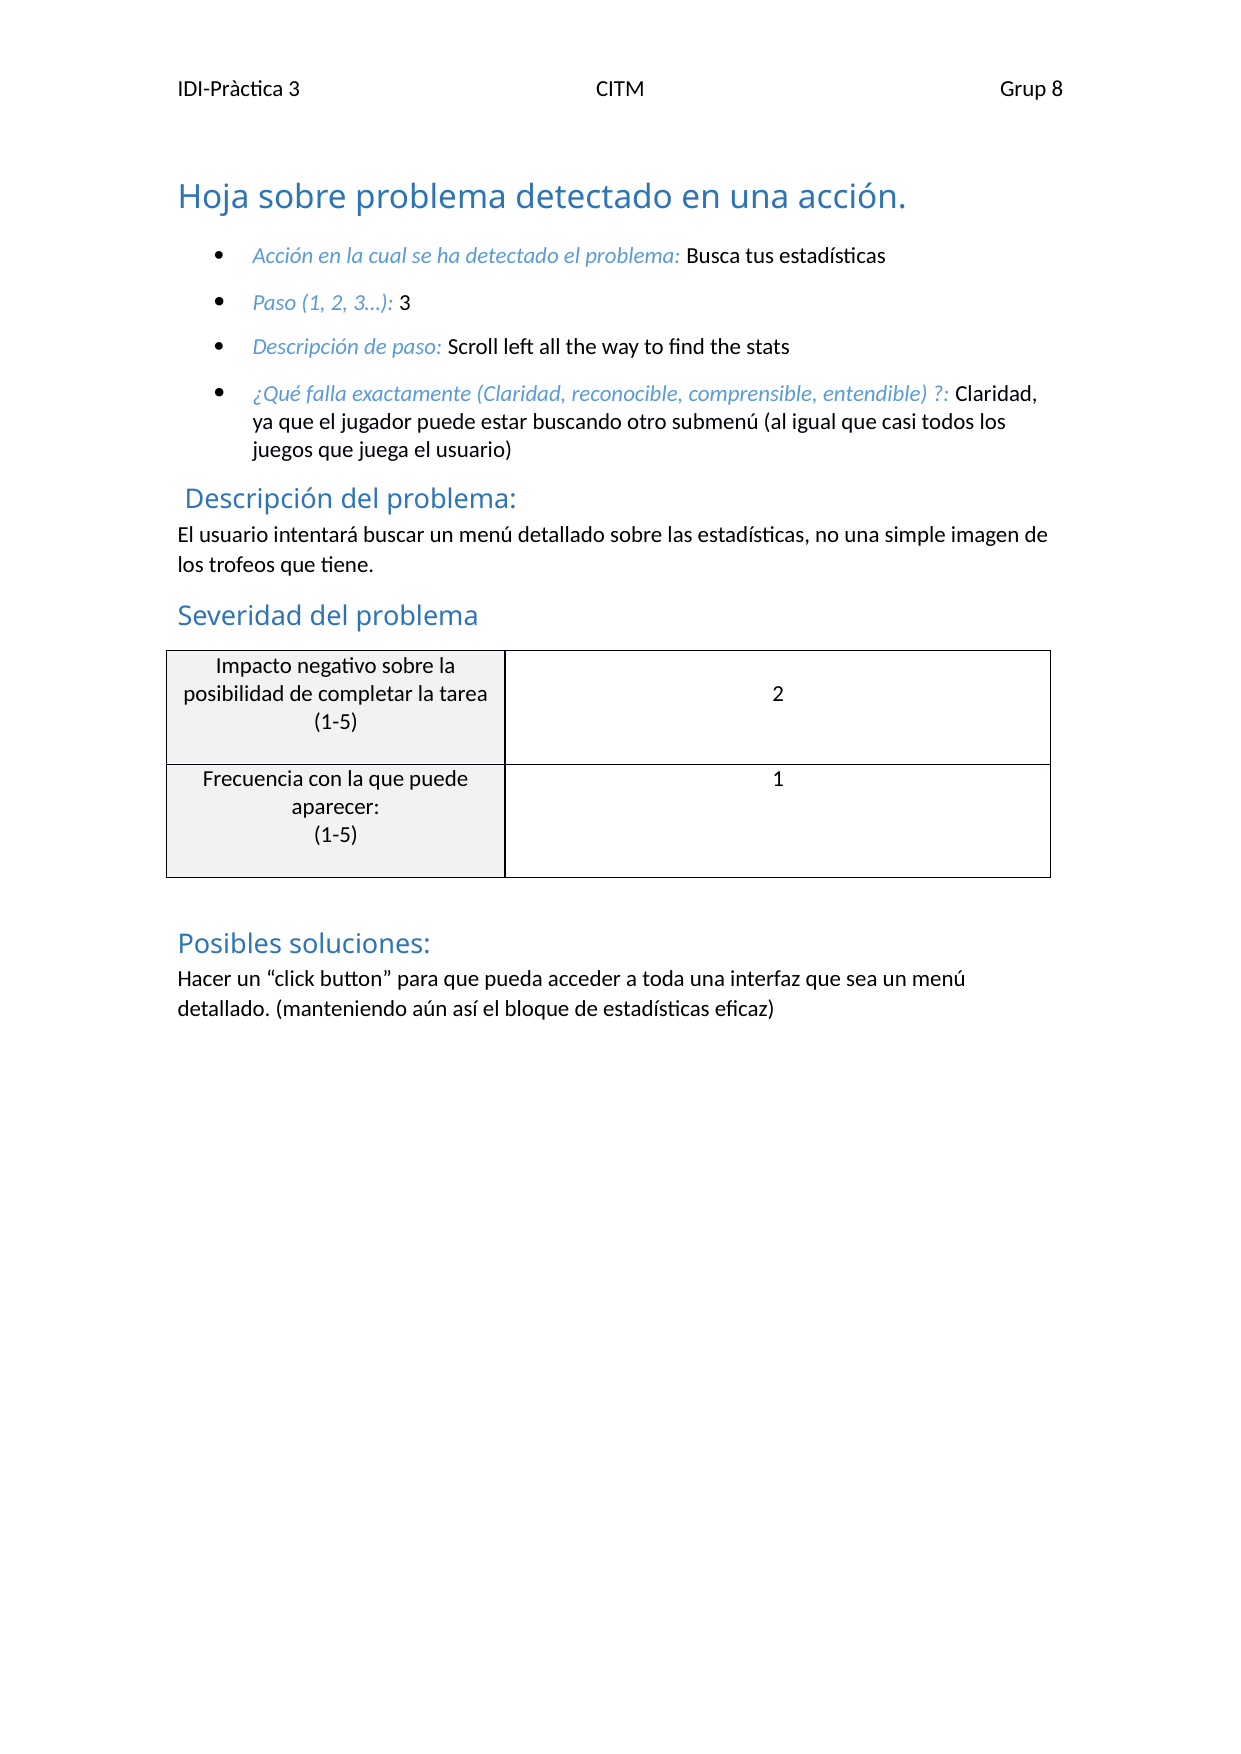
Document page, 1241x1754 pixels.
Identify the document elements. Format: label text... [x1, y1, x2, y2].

table_header Impacto negativo sobre la posibilidad de completar la tarea (1-5) [167, 651, 504, 763]
table_header 2 [506, 651, 1050, 763]
list Paso (1, 2, 3…): 3 [215, 288, 1063, 316]
table_cell 1 [506, 765, 1050, 877]
text Severidad del problema [177, 597, 1063, 634]
subtitle Descripción del problema: [177, 480, 1063, 517]
table_cell Frecuencia con la que puede aparecer: (1-5) [167, 765, 504, 877]
list Descripción de paso: Scroll left all the way to find the stats [215, 332, 1063, 360]
subtitle Hoja sobre problema detectado en una acción. [177, 173, 1063, 218]
text El usuario intentará buscar un menú detallado sobre las estadísticas, no una simple imagen de los trofeos que tiene. [177, 520, 1063, 578]
text Hacer un “click button” para que pueda acceder a toda una interfaz que sea un menú detallado. (manteniendo aún así el bloque de estadísticas eficaz) [177, 964, 1063, 1022]
subtitle Posibles soluciones: [177, 924, 1063, 961]
list ¿Qué falla exactamente (Claridad, reconocible, comprensible, entendible) ?: Claridad, ya que el jugador puede estar buscando otro submenú (al igual que casi todos los juegos que juega el usuario) [215, 379, 1063, 463]
list Acción en la cual se ha detectado el problema: Busca tus estadísticas [215, 241, 1063, 269]
